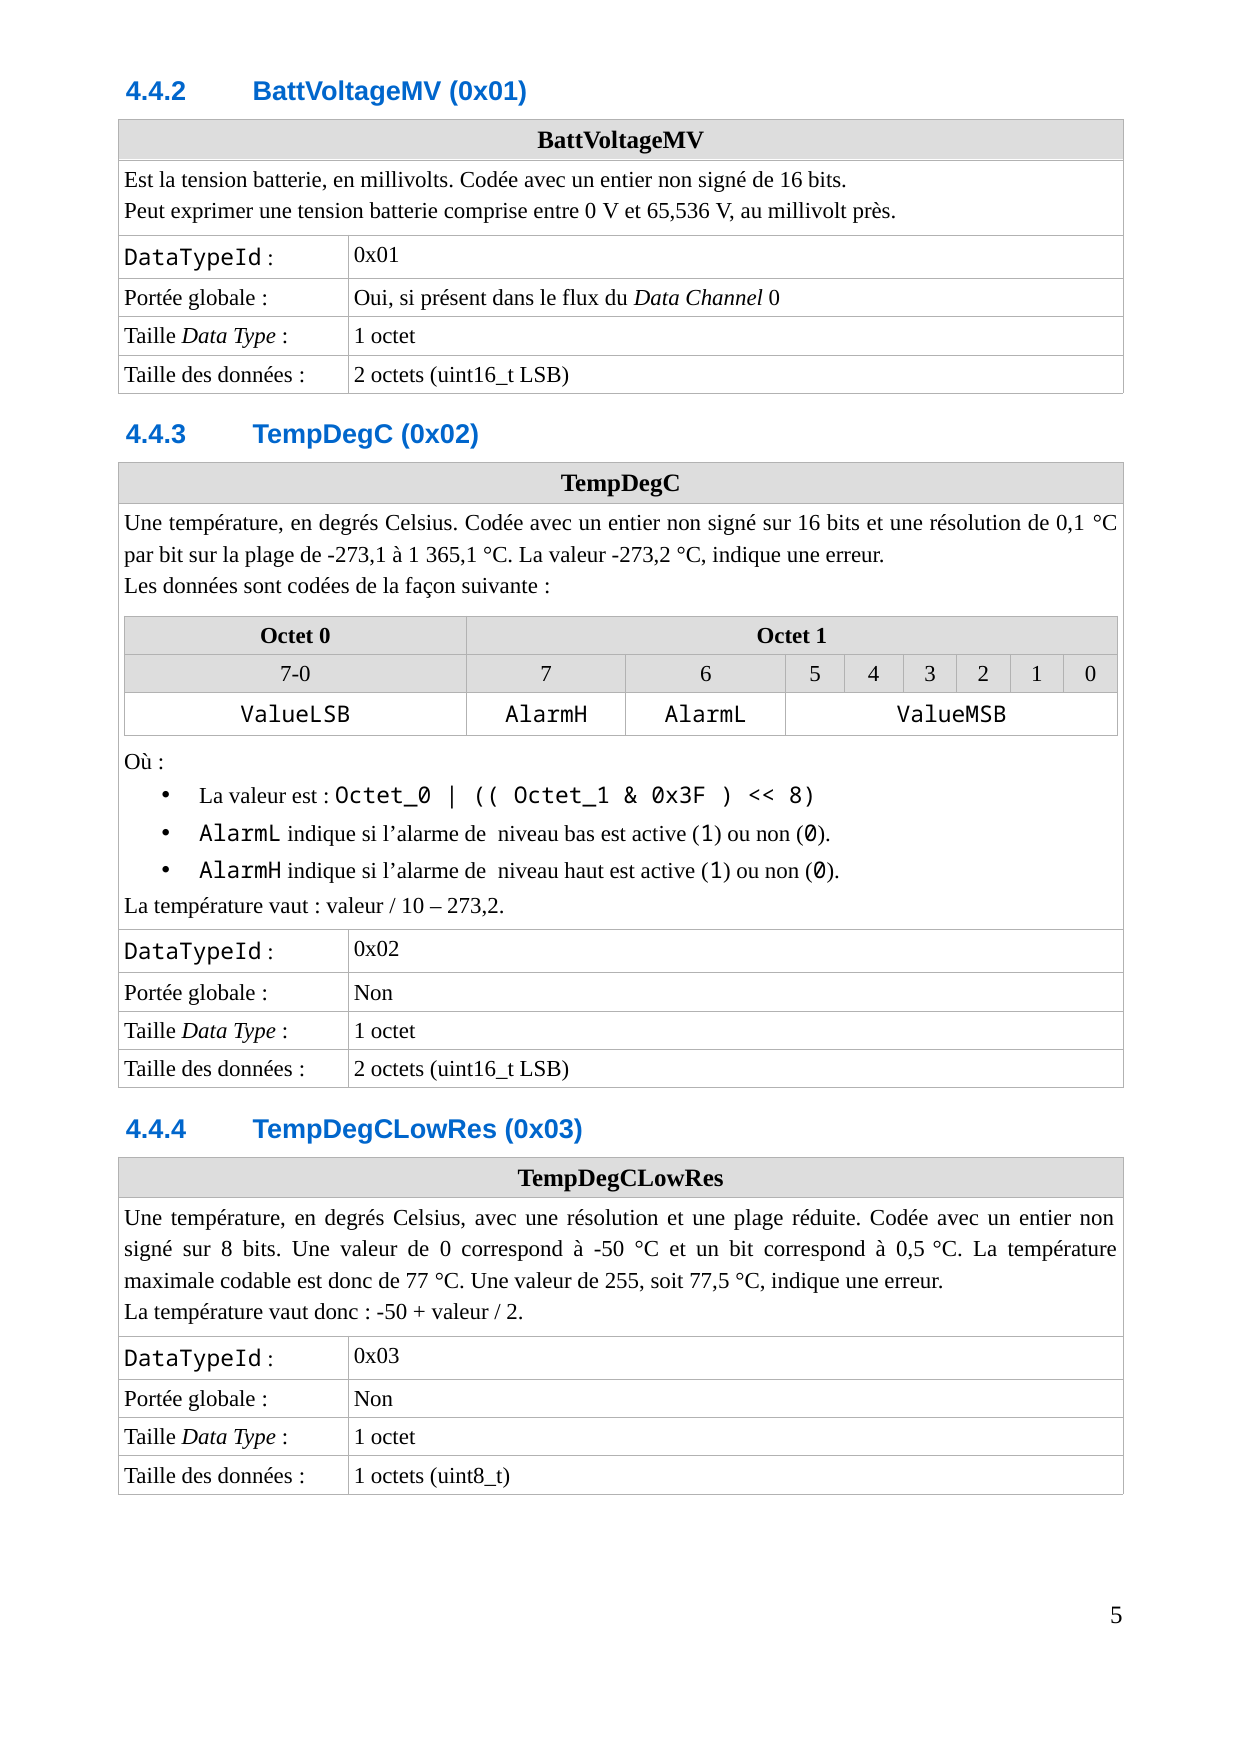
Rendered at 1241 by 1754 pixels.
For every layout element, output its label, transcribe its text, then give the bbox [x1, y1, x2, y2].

table_cell Taille des données : [119, 356, 348, 393]
table_cell AlarmH [467, 693, 625, 735]
table_cell 7-0 [125, 655, 466, 692]
table_cell 6 [626, 655, 785, 692]
table_cell Une température, en degrés Celsius. Codée avec un entier non signé sur 16 bits et une résolution de 0,1 °C par bit sur la plage de -273,1 à 1 365,1 °C. La valeur -273,2 °C, indique une erreur. Les données sont codées de la façon suivante : Où : La valeur est : Octet_0 | (( Octet_1 & 0x3F ) << 8) AlarmL indique si l’alarme de niveau bas est active (1) ou non (0). AlarmH indique si l’alarme de niveau haut est active (1) ou non (0). La température vaut : valeur / 10 – 273,2. [119, 504, 1123, 929]
table_cell 4 [845, 655, 903, 692]
table_cell AlarmL [626, 693, 785, 735]
table_header BattVoltageMV [119, 120, 1123, 159]
table_cell DataTypeId : [119, 1337, 348, 1379]
table_cell Non [349, 973, 1123, 1011]
table_cell Oui, si présent dans le flux du Data Channel 0 [349, 279, 1123, 316]
table_cell 1 octet [349, 1418, 1123, 1455]
table_cell Taille Data Type : [119, 1012, 348, 1049]
table_cell Taille des données : [119, 1456, 348, 1494]
table_cell 7 [467, 655, 625, 692]
subtitle TempDegCLowRes (0x03) [118, 1113, 1122, 1144]
table_cell 1 octet [349, 317, 1123, 354]
table_cell Portée globale : [119, 279, 348, 316]
table_cell 2 octets (uint16_t LSB) [349, 356, 1123, 393]
table_cell Taille des données : [119, 1050, 348, 1087]
table_header Octet 1 [467, 617, 1117, 654]
table_cell ValueMSB [786, 693, 1117, 735]
table_cell DataTypeId : [119, 930, 348, 972]
table_cell Est la tension batterie, en millivolts. Codée avec un entier non signé de 16 bits. Peut exprimer une tension batterie comprise entre 0 V et 65,536 V, au millivolt près. [119, 161, 1123, 234]
table_cell 2 octets (uint16_t LSB) [349, 1050, 1123, 1087]
table_cell 1 [1011, 655, 1063, 692]
table_cell Taille Data Type : [119, 317, 348, 354]
table_header TempDegCLowRes [119, 1158, 1123, 1197]
table_cell Non [349, 1380, 1123, 1417]
table_cell 1 octet [349, 1012, 1123, 1049]
table_header Octet 0 [125, 617, 466, 654]
table_cell 0 [1064, 655, 1117, 692]
table_cell 2 [957, 655, 1010, 692]
table_cell 3 [904, 655, 956, 692]
subtitle TempDegC (0x02) [118, 418, 1122, 449]
table_cell 1 octets (uint8_t) [349, 1456, 1123, 1494]
table_cell Portée globale : [119, 973, 348, 1011]
table_header TempDegC [119, 463, 1123, 503]
subtitle BattVoltageMV (0x01) [118, 75, 1122, 106]
table_cell ValueLSB [125, 693, 466, 735]
table_cell 0x03 [349, 1337, 1123, 1379]
table_cell DataTypeId : [119, 236, 348, 278]
table_cell 0x01 [349, 236, 1123, 278]
table_cell Portée globale : [119, 1380, 348, 1417]
table_cell Une température, en degrés Celsius, avec une résolution et une plage réduite. Codée avec un entier non signé sur 8 bits. Une valeur de 0 correspond à -50 °C et un bit correspond à 0,5 °C. La température maximale codable est donc de 77 °C. Une valeur de 255, soit 77,5 °C, indique une erreur. La température vaut donc : -50 + valeur / 2. [119, 1198, 1123, 1336]
table_cell Taille Data Type : [119, 1418, 348, 1455]
table_cell 5 [786, 655, 844, 692]
table_cell 0x02 [349, 930, 1123, 972]
